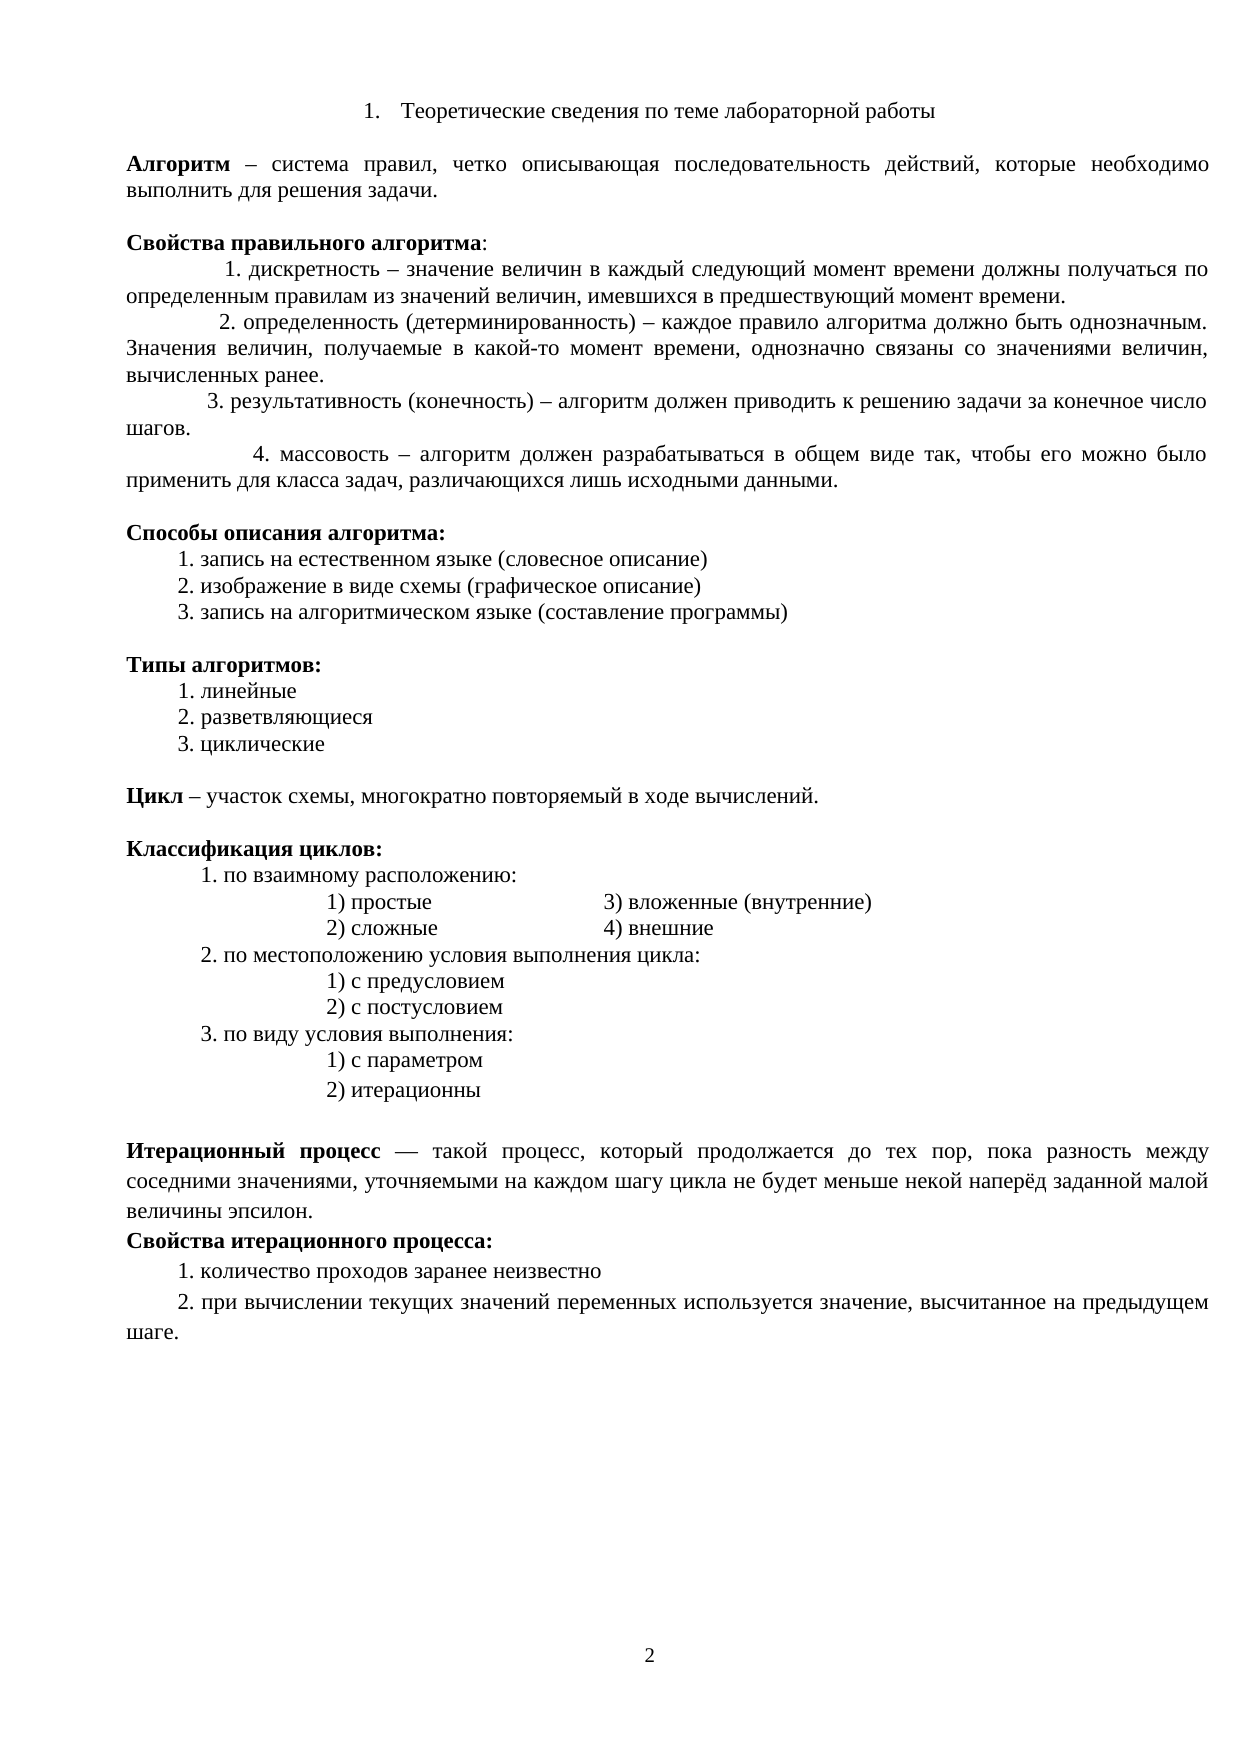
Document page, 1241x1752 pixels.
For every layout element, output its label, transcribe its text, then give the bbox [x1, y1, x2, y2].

list Итерационный процесс — такой процесс, который продолжается до тех пор, пока разность между соседними значениями, уточняемыми на каждом шагу цикла не будет меньше некой наперёд заданной малой величины эпсилон. [126, 1137, 1211, 1223]
list 1. запись на естественном языке (словесное описание) [126, 545, 1211, 572]
list 2. разветвляющиеся [126, 703, 1211, 730]
list Теоретические сведения по теме лабораторной работы [89, 97, 1211, 124]
list 1) простые 3) вложенные (внутренние) [126, 888, 1211, 914]
list 2. при вычислении текущих значений переменных используется значение, высчитанное на предыдущем шаге. [126, 1288, 1211, 1344]
list 2. изображение в виде схемы (графическое описание) [126, 572, 1211, 598]
list Классификация циклов: [126, 835, 1211, 862]
list 3. циклические [27, 730, 1211, 756]
list 2. по местоположению условия выполнения цикла: [126, 941, 1211, 967]
list Цикл – участок схемы, многократно повторяемый в ходе вычислений. [126, 782, 1211, 809]
list 3. запись на алгоритмическом языке (составление программы) [126, 598, 1211, 624]
list 1. количество проходов заранее неизвестно [126, 1257, 1211, 1284]
list Алгоритм – система правил, четко описывающая последовательность действий, которые необходимо выполнить для решения задачи. [126, 150, 1211, 203]
list 4. массовость – алгоритм должен разрабатываться в общем виде так, чтобы его можно было применить для класса задач, различающихся лишь исходными данными. [126, 440, 1211, 493]
list Свойства итерационного процесса: [126, 1227, 1211, 1254]
list 1. по взаимному расположению: [126, 862, 1211, 888]
list 3. результативность (конечность) – алгоритм должен приводить к решению задачи за конечное число шагов. [126, 387, 1211, 440]
list 1. линейные [126, 677, 1211, 703]
list Свойства правильного алгоритма: [126, 229, 1211, 255]
list 2) итерационны [126, 1076, 1211, 1103]
list 1) с параметром [126, 1046, 1211, 1072]
list 1) с предусловием [126, 967, 1211, 993]
list 2) сложные 4) внешние [126, 914, 1211, 941]
list Типы алгоритмов: [126, 651, 1211, 677]
list 3. по виду условия выполнения: [126, 1020, 1211, 1046]
list 1. дискретность – значение величин в каждый следующий момент времени должны получаться по определенным правилам из значений величин, имевшихся в предшествующий момент времени. [126, 255, 1211, 308]
list Способы описания алгоритма: [126, 519, 1211, 545]
list 2) с постусловием [126, 993, 1211, 1020]
list 2. определенность (детерминированность) – каждое правило алгоритма должно быть однозначным. Значения величин, получаемые в какой-то момент времени, однозначно связаны со значениями величин, вычисленных ранее. [126, 308, 1211, 387]
